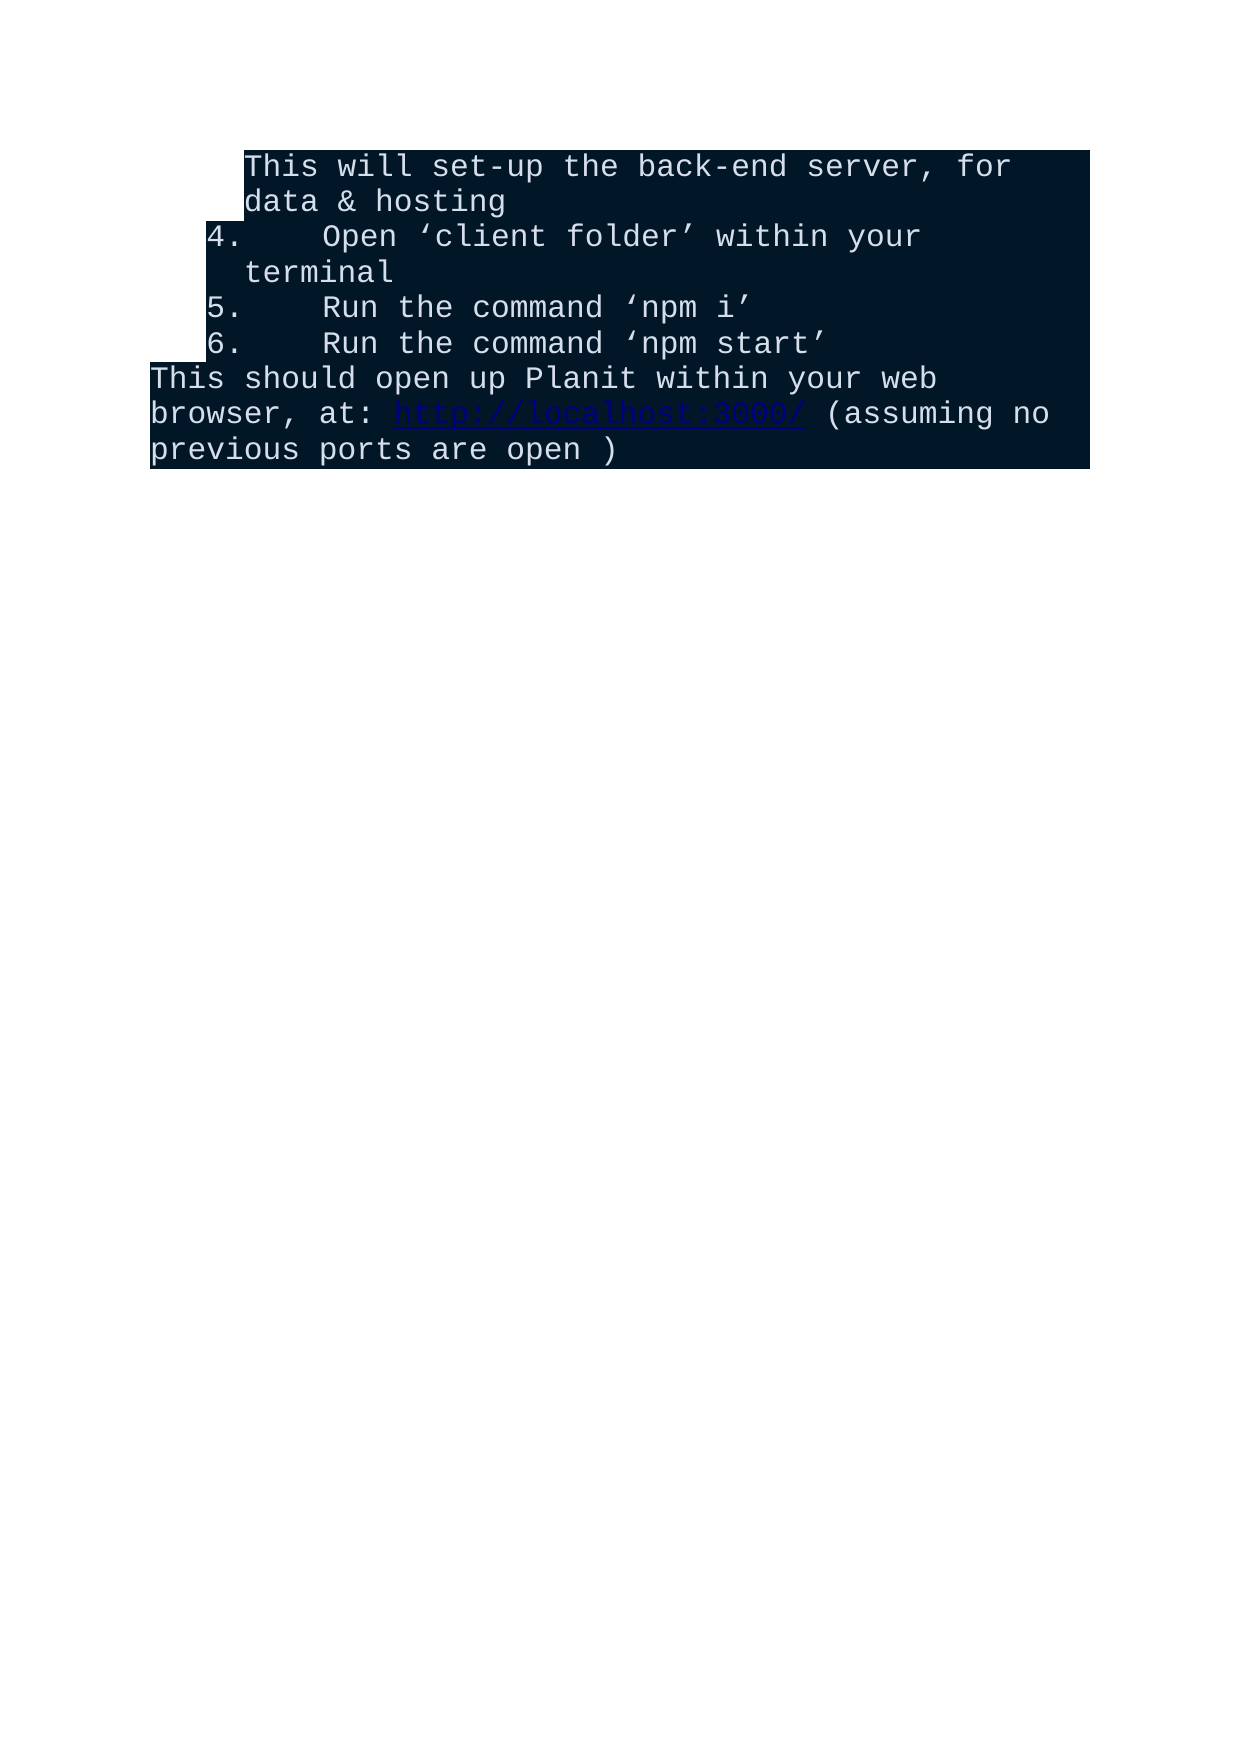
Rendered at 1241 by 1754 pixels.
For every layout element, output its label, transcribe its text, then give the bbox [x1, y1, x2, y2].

text This should open up Planit within your web browser, at: http://localhost:3000/ (assuming no previous ports are open ) [150, 362, 1090, 469]
list This will set-up the back-end server, for data & hosting [244, 150, 1090, 221]
list Run the command ‘npm start’ [206, 327, 1090, 362]
list Run the command ‘npm i’ [206, 292, 1090, 327]
list Open ‘client folder’ within your terminal [206, 221, 1090, 292]
